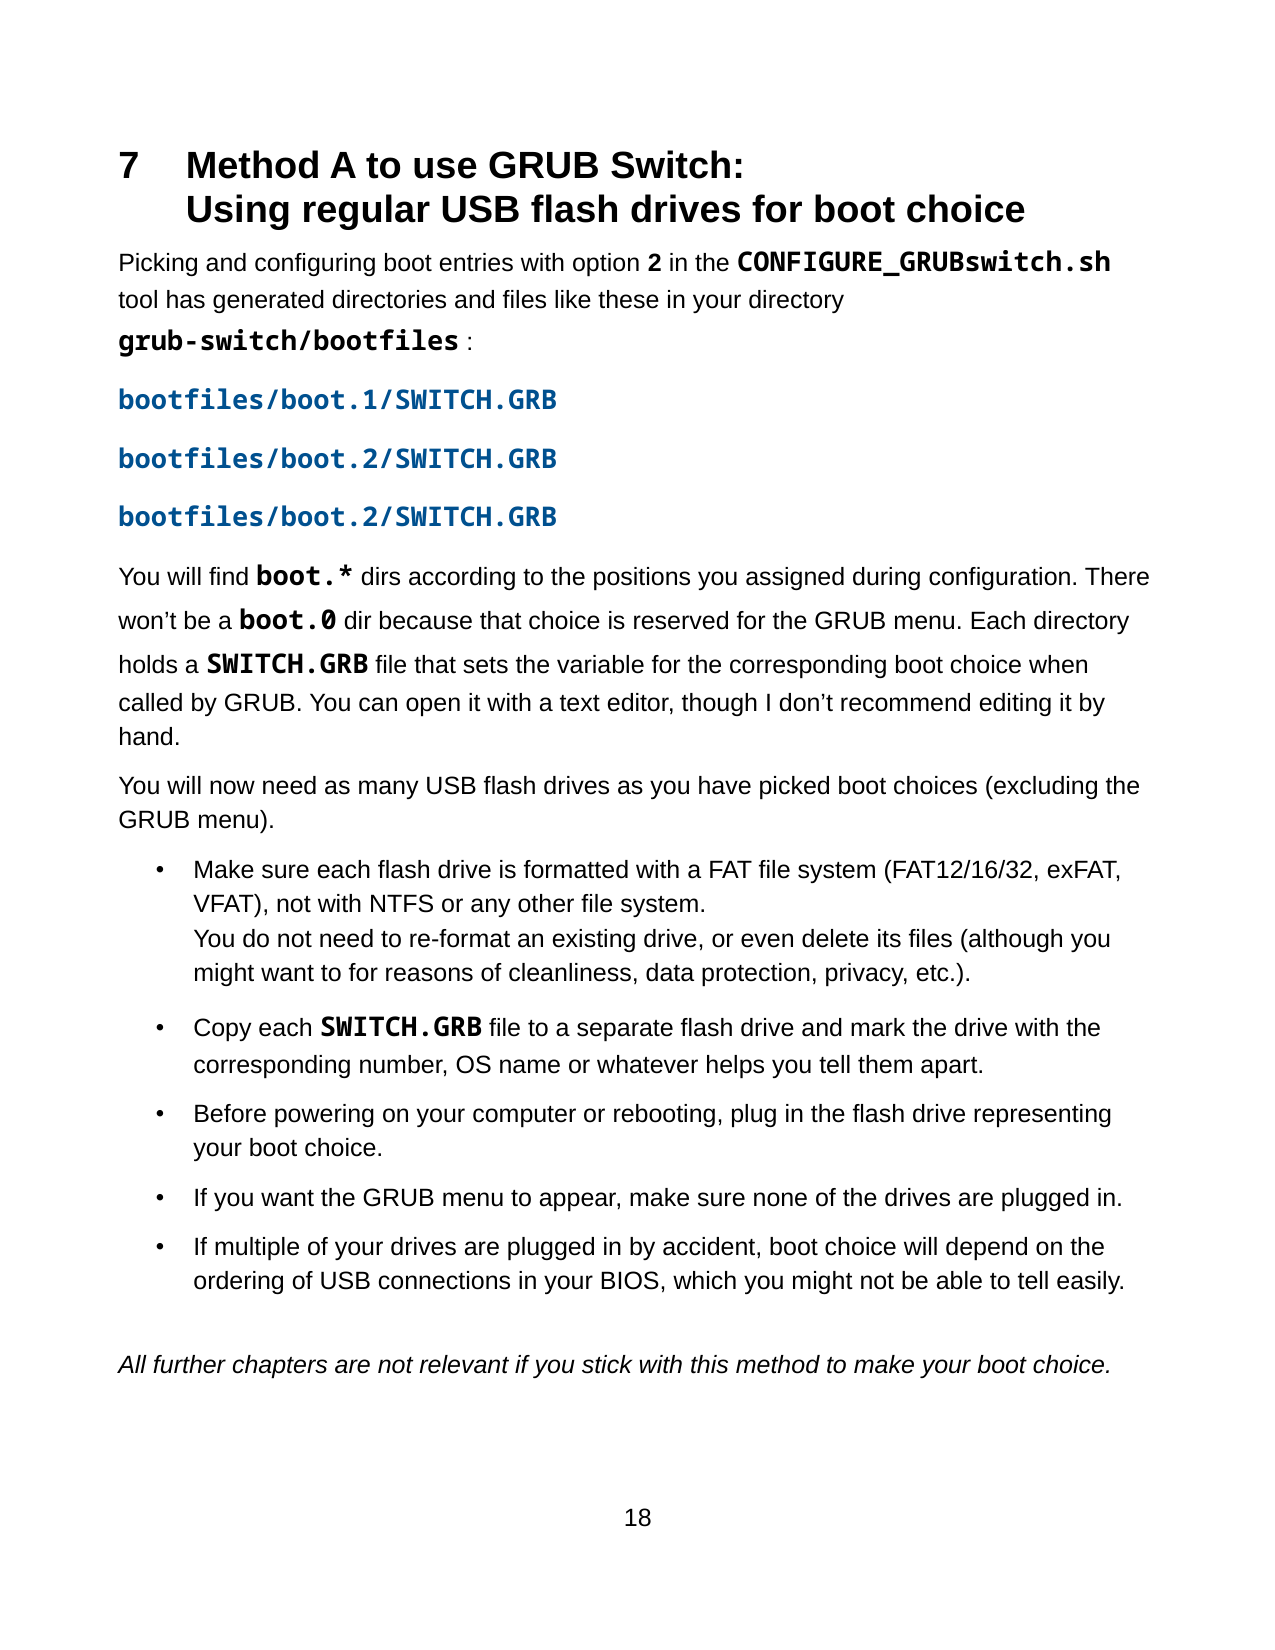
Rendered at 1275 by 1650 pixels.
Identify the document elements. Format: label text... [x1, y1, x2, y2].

subtitle Method A to use GRUB Switch: Using regular USB flash drives for boot choice [118, 143, 1157, 230]
text bootfiles/boot.1/SWITCH.GRB [118, 380, 1157, 417]
text bootfiles/boot.2/SWITCH.GRB [118, 498, 1157, 535]
text All further chapters are not relevant if you stick with this method to make your boot choice. [118, 1315, 1157, 1378]
list If multiple of your drives are plugged in by accident, boot choice will depend on the ordering of USB connections in your BIOS, which you might not be able to tell easily. [156, 1232, 1157, 1295]
list Make sure each flash drive is formatted with a FAT file system (FAT12/16/32, exFAT, VFAT), not with NTFS or any other file system. You do not need to re-format an existing drive, or even delete its files (although you might want to for reasons of cleanliness, data protection, privacy, etc.). [156, 854, 1157, 987]
text You will now need as many USB flash drives as you have picked boot choices (excluding the GRUB menu). [118, 771, 1157, 834]
text Picking and configuring boot entries with option 2 in the CONFIGURE_GRUBswitch.sh tool has generated directories and files like these in your directory grub-switch/bootfiles : [118, 243, 1157, 358]
text bootfiles/boot.2/SWITCH.GRB [118, 439, 1157, 476]
list Copy each SWITCH.GRB file to a separate flash drive and mark the drive with the corresponding number, OS name or whatever helps you tell them apart. [156, 1007, 1157, 1078]
text You will find boot.* dirs according to the positions you assigned during configuration. There won’t be a boot.0 dir because that choice is reserved for the GRUB menu. Each directory holds a SWITCH.GRB file that sets the variable for the corresponding boot choice when called by GRUB. You can open it with a text editor, though I don’t recommend editing it by hand. [118, 557, 1157, 751]
list Before powering on your computer or rebooting, plug in the flash drive representing your boot choice. [156, 1099, 1157, 1162]
list If you want the GRUB menu to appear, make sure none of the drives are plugged in. [156, 1182, 1157, 1211]
